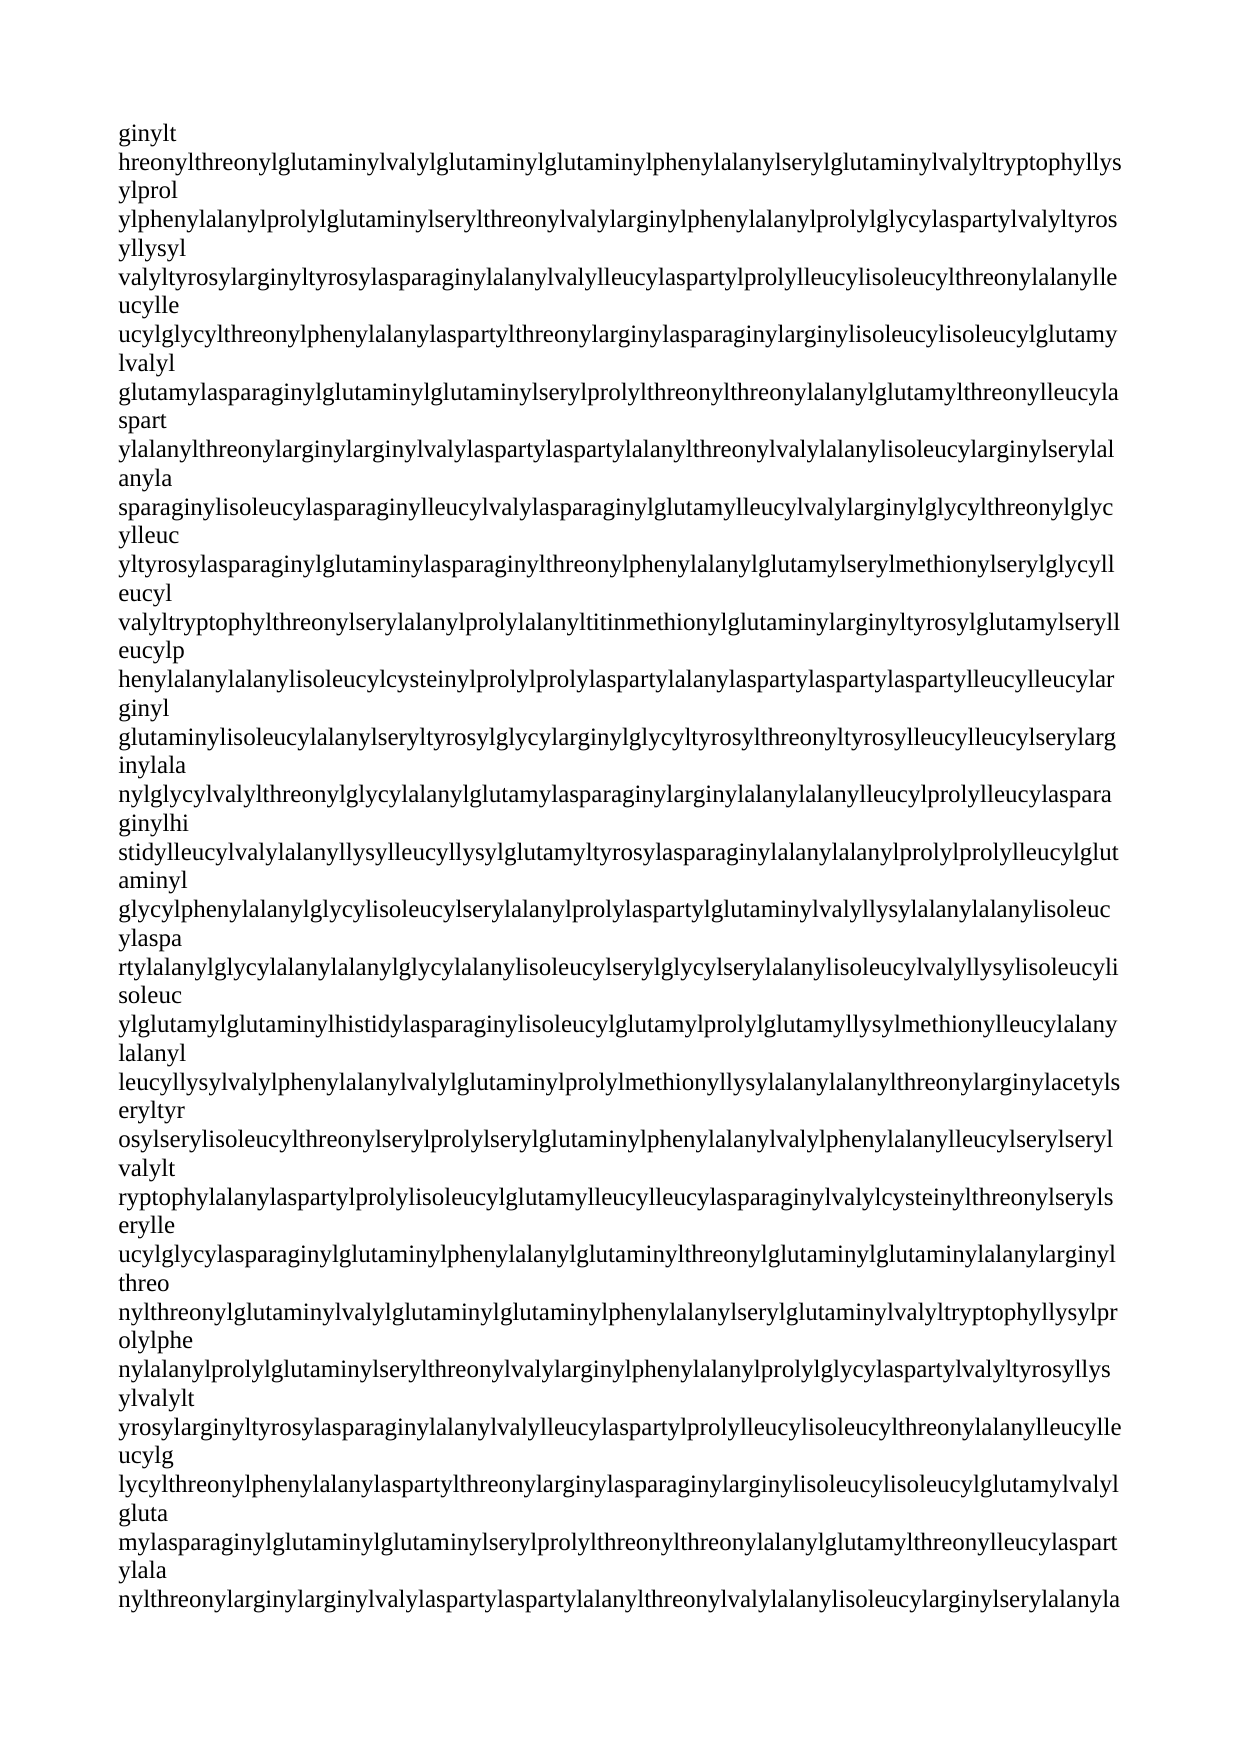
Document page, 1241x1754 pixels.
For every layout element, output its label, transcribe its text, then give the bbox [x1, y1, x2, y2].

text ginylt hreonylthreonylglutaminylvalylglutaminylglutaminylphenylalanylserylglutaminylvalyltryptophyllysylprol ylphenylalanylprolylglutaminylserylthreonylvalylarginylphenylalanylprolylglycylaspartylvalyltyrosyllysyl valyltyrosylarginyltyrosylasparaginylalanylvalylleucylaspartylprolylleucylisoleucylthreonylalanylleucylle ucylglycylthreonylphenylalanylaspartylthreonylarginylasparaginylarginylisoleucylisoleucylglutamylvalyl glutamylasparaginylglutaminylglutaminylserylprolylthreonylthreonylalanylglutamylthreonylleucylaspart ylalanylthreonylarginylarginylvalylaspartylaspartylalanylthreonylvalylalanylisoleucylarginylserylalanyla sparaginylisoleucylasparaginylleucylvalylasparaginylglutamylleucylvalylarginylglycylthreonylglycylleuc yltyrosylasparaginylglutaminylasparaginylthreonylphenylalanylglutamylserylmethionylserylglycylleucyl valyltryptophylthreonylserylalanylprolylalanyltitinmethionylglutaminylarginyltyrosylglutamylserylleucylp henylalanylalanylisoleucylcysteinylprolylprolylaspartylalanylaspartylaspartylaspartylleucylleucylarginyl glutaminylisoleucylalanylseryltyrosylglycylarginylglycyltyrosylthreonyltyrosylleucylleucylserylarginylala nylglycylvalylthreonylglycylalanylglutamylasparaginylarginylalanylalanylleucylprolylleucylasparaginylhi stidylleucylvalylalanyllysylleucyllysylglutamyltyrosylasparaginylalanylalanylprolylprolylleucylglutaminyl glycylphenylalanylglycylisoleucylserylalanylprolylaspartylglutaminylvalyllysylalanylalanylisoleucylaspa rtylalanylglycylalanylalanylglycylalanylisoleucylserylglycylserylalanylisoleucylvalyllysylisoleucylisoleuc ylglutamylglutaminylhistidylasparaginylisoleucylglutamylprolylglutamyllysylmethionylleucylalanylalanyl leucyllysylvalylphenylalanylvalylglutaminylprolylmethionyllysylalanylalanylthreonylarginylacetylseryltyr osylserylisoleucylthreonylserylprolylserylglutaminylphenylalanylvalylphenylalanylleucylserylserylvalylt ryptophylalanylaspartylprolylisoleucylglutamylleucylleucylasparaginylvalylcysteinylthreonylserylserylle ucylglycylasparaginylglutaminylphenylalanylglutaminylthreonylglutaminylglutaminylalanylarginylthreo nylthreonylglutaminylvalylglutaminylglutaminylphenylalanylserylglutaminylvalyltryptophyllysylprolylphe nylalanylprolylglutaminylserylthreonylvalylarginylphenylalanylprolylglycylaspartylvalyltyrosyllysylvalylt yrosylarginyltyrosylasparaginylalanylvalylleucylaspartylprolylleucylisoleucylthreonylalanylleucylleucylg lycylthreonylphenylalanylaspartylthreonylarginylasparaginylarginylisoleucylisoleucylglutamylvalylgluta mylasparaginylglutaminylglutaminylserylprolylthreonylthreonylalanylglutamylthreonylleucylaspartylala nylthreonylarginylarginylvalylaspartylaspartylalanylthreonylvalylalanylisoleucylarginylserylalanyla [118, 118, 1122, 1613]
